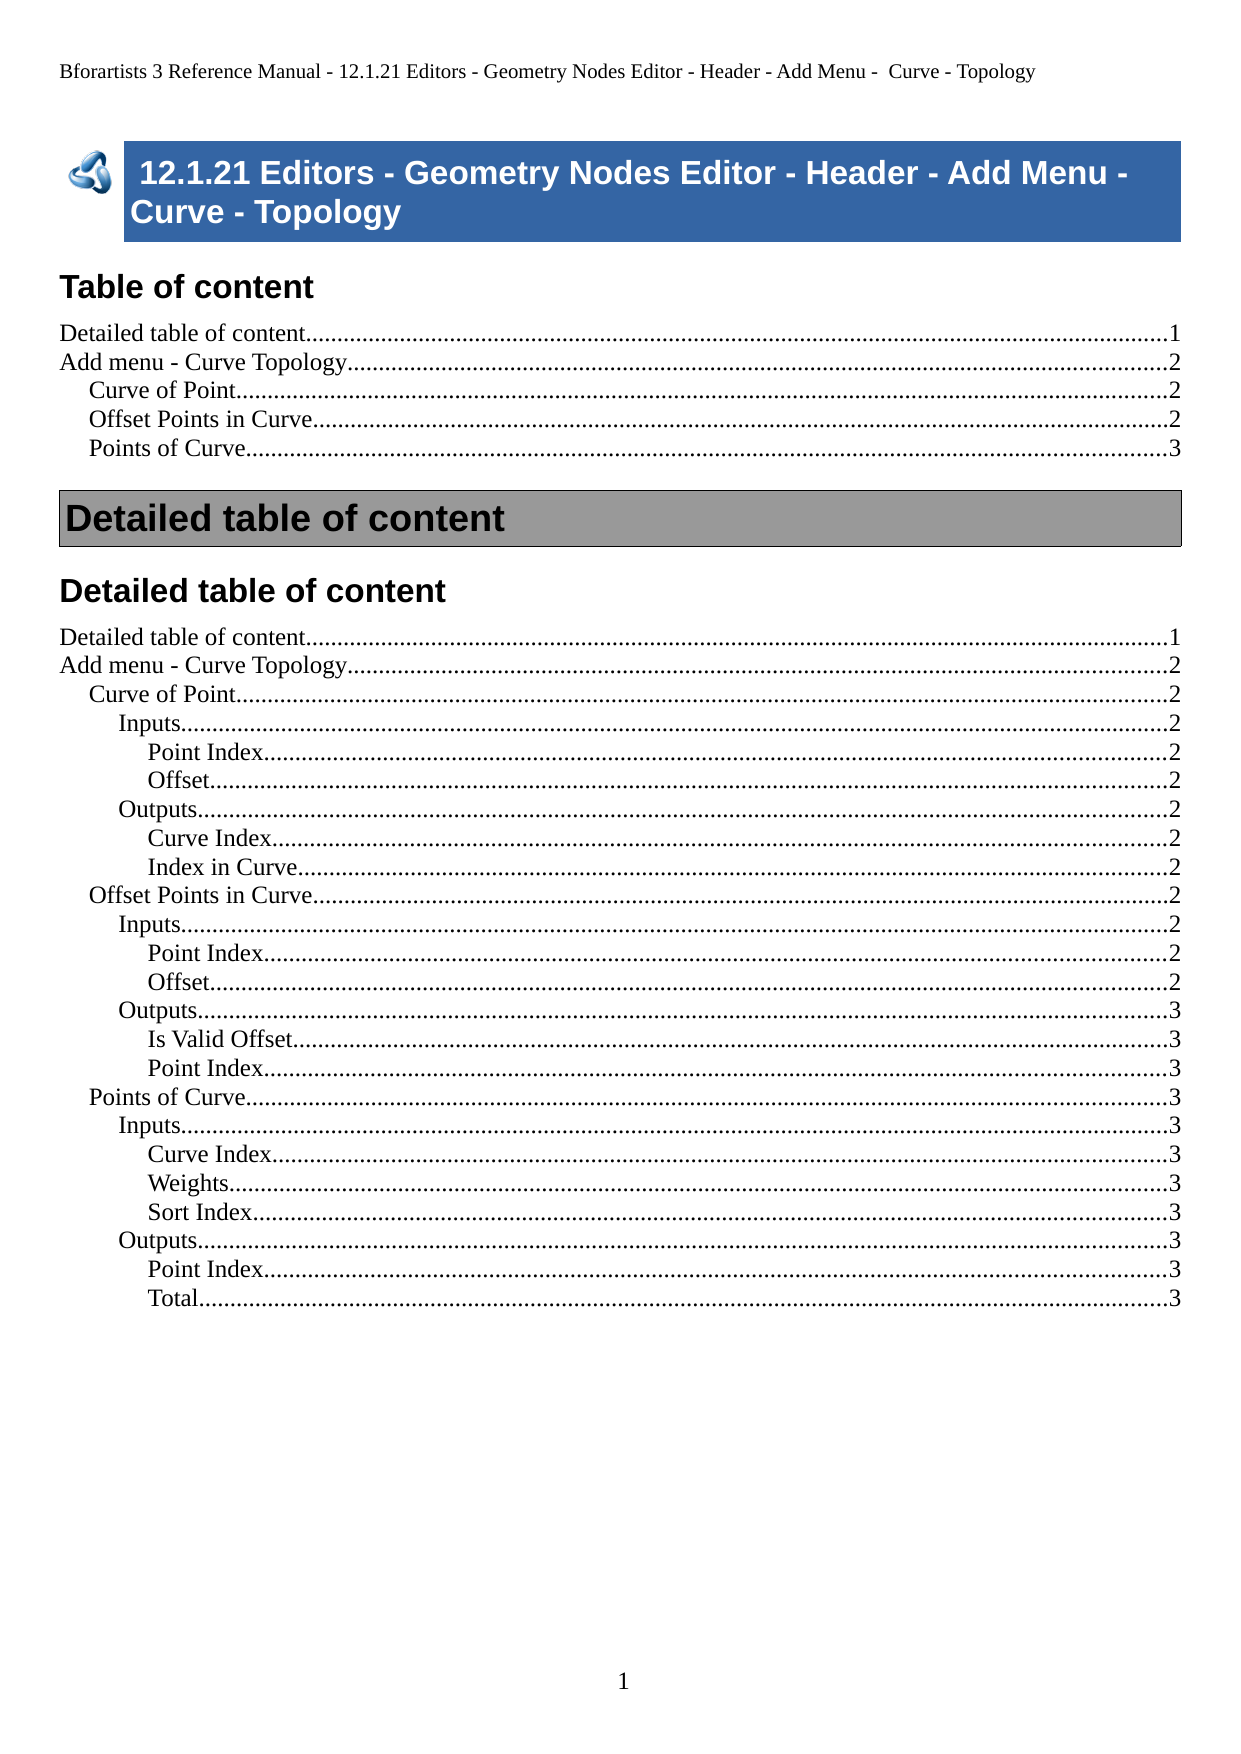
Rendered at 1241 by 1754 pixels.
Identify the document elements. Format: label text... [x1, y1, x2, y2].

text Curve Index 2 [147, 823, 1181, 852]
text Inputs 2 [118, 909, 1181, 938]
text Inputs 3 [118, 1110, 1181, 1139]
text Offset Points in Curve 2 [88, 404, 1181, 433]
table_header [59, 141, 124, 242]
text Point Index 2 [147, 737, 1181, 765]
text Point Index 3 [147, 1254, 1181, 1283]
table_header Detailed table of content [60, 491, 1181, 546]
text Detailed table of content 1 [59, 622, 1181, 650]
text Index in Curve 2 [147, 852, 1181, 880]
text Offset Points in Curve 2 [88, 880, 1181, 909]
subtitle Detailed table of content [59, 571, 1181, 609]
text Add menu - Curve Topology 2 [59, 650, 1181, 679]
text Offset 2 [147, 765, 1181, 794]
text Outputs 2 [118, 794, 1181, 823]
text Curve of Point 2 [88, 375, 1181, 404]
text Points of Curve 3 [88, 433, 1181, 462]
table_header 12.1.21 Editors - Geometry Nodes Editor - Header - Add Menu - Curve - Topology [124, 141, 1181, 242]
text Weights 3 [147, 1168, 1181, 1197]
text Is Valid Offset 3 [147, 1024, 1181, 1053]
text Curve of Point 2 [88, 679, 1181, 708]
text Point Index 3 [147, 1053, 1181, 1082]
text Outputs 3 [118, 995, 1181, 1024]
text Offset 2 [147, 967, 1181, 995]
text Points of Curve 3 [88, 1082, 1181, 1110]
text Outputs 3 [118, 1225, 1181, 1254]
text Detailed table of content 1 [59, 318, 1181, 347]
text Point Index 2 [147, 938, 1181, 967]
text Sort Index 3 [147, 1197, 1181, 1225]
text Total 3 [147, 1283, 1181, 1312]
text Add menu - Curve Topology 2 [59, 347, 1181, 375]
text Curve Index 3 [147, 1139, 1181, 1168]
picture [65, 147, 114, 197]
text Inputs 2 [118, 708, 1181, 737]
subtitle Table of content [59, 267, 1181, 305]
